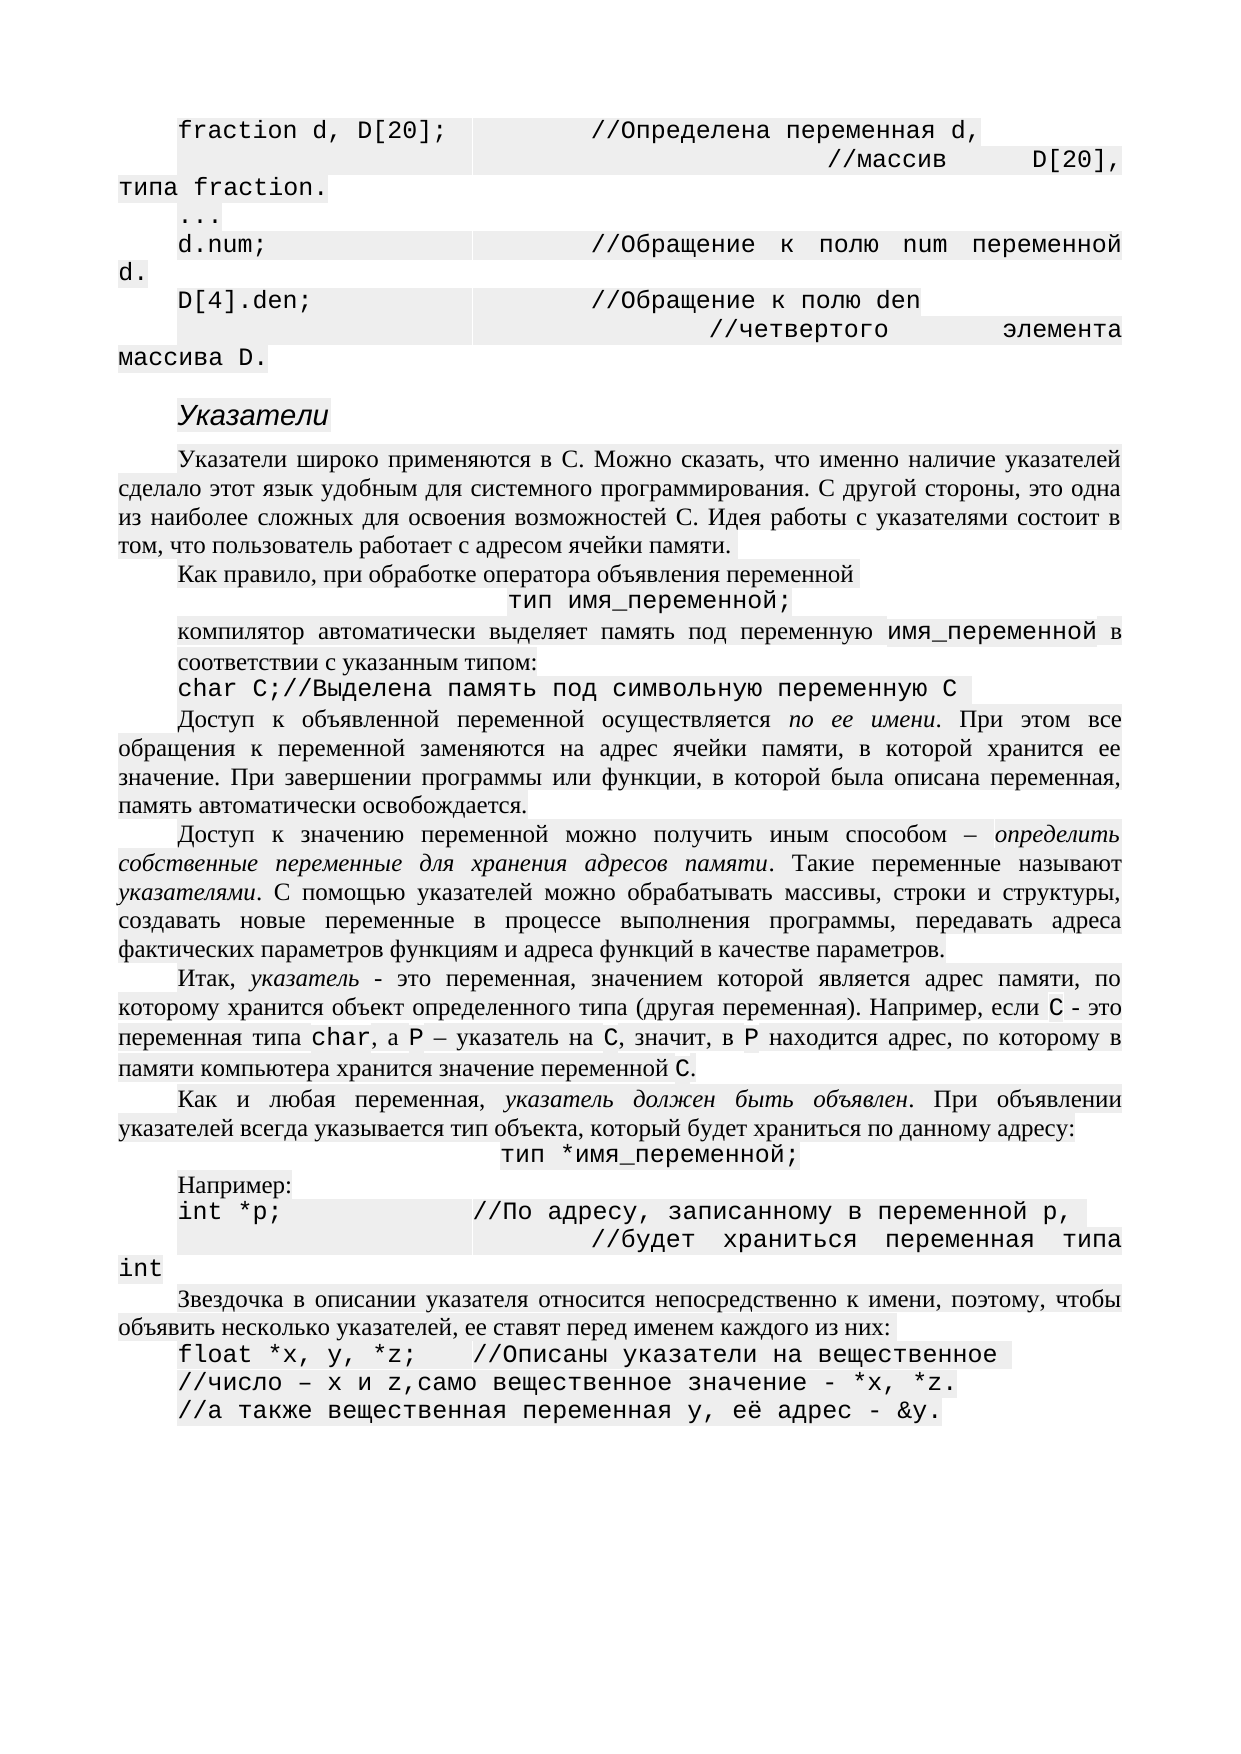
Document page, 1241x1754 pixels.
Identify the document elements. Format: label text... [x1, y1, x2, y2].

text //а также вещественная переменная y, её адрес - &y. [118, 1398, 1122, 1426]
text компилятор автоматически выделяет память под переменную имя_переменной в соответствии с указанным типом: [177, 616, 1122, 676]
text Указатели широко применяются в С. Можно сказать, что именно наличие указателей сделало этот язык удобным для системного программирования. С другой стороны, это одна из наиболее сложных для освоения возможностей С. Идея работы с указателями состоит в том, что пользователь работает с адресом ячейки памяти. [118, 444, 1122, 559]
text Как правило, при обработке оператора объявления переменной [118, 559, 1122, 588]
text Доступ к значению переменной можно получить иным способом – определить собственные переменные для хранения адресов памяти. Такие переменные называют указателями. С помощью указателей можно обрабатывать массивы, строки и структуры, создавать новые переменные в процессе выполнения программы, передавать адреса фактических параметров функциям и адреса функций в качестве параметров. [118, 819, 1122, 963]
text Указатели [118, 398, 1122, 432]
text //число – x и z,само вещественное значение - *x, *z. [118, 1369, 1122, 1398]
text D[4].den; //Обращение к полю den [118, 288, 1122, 316]
text float *x, y, *z; //Описаны указатели на вещественное [118, 1341, 1122, 1369]
text тип *имя_переменной; [118, 1142, 1122, 1170]
text //четвертого элемента массива D. [118, 316, 1122, 373]
text Доступ к объявленной переменной осуществляется по ее имени. При этом все обращения к переменной заменяются на адрес ячейки памяти, в которой хранится ее значение. При завершении программы или функции, в которой была описана переменная, память автоматически освобождается. [118, 704, 1122, 819]
text тип имя_переменной; [118, 588, 1122, 616]
text Итак, указатель - это переменная, значением которой является адрес памяти, по которому хранится объект определенного типа (другая переменная). Например, если С - это переменная типа char, а Р – указатель на С, значит, в Р находится адрес, по которому в памяти компьютера хранится значение переменной С. [118, 963, 1122, 1084]
text Например: [118, 1170, 1122, 1199]
text //массив D[20], типа fraction. [118, 146, 1122, 203]
text Как и любая переменная, указатель должен быть объявлен. При объявлении указателей всегда указывается тип объекта, который будет храниться по данному адресу: [118, 1084, 1122, 1142]
text int *p; //По адресу, записанному в переменной p, [118, 1199, 1122, 1227]
text ... [118, 203, 1122, 231]
text d.num; //Обращение к полю num переменной d. [118, 231, 1122, 288]
text Звездочка в описании указателя относится непосредственно к имени, поэтому, чтобы объявить несколько указателей, ее ставят перед именем каждого из них: [118, 1284, 1122, 1341]
text //будет храниться переменная типа int [118, 1227, 1122, 1284]
text char C;//Выделена память под символьную переменную C [118, 676, 1122, 704]
text fraction d, D[20]; //Определена переменная d, [118, 118, 1122, 146]
